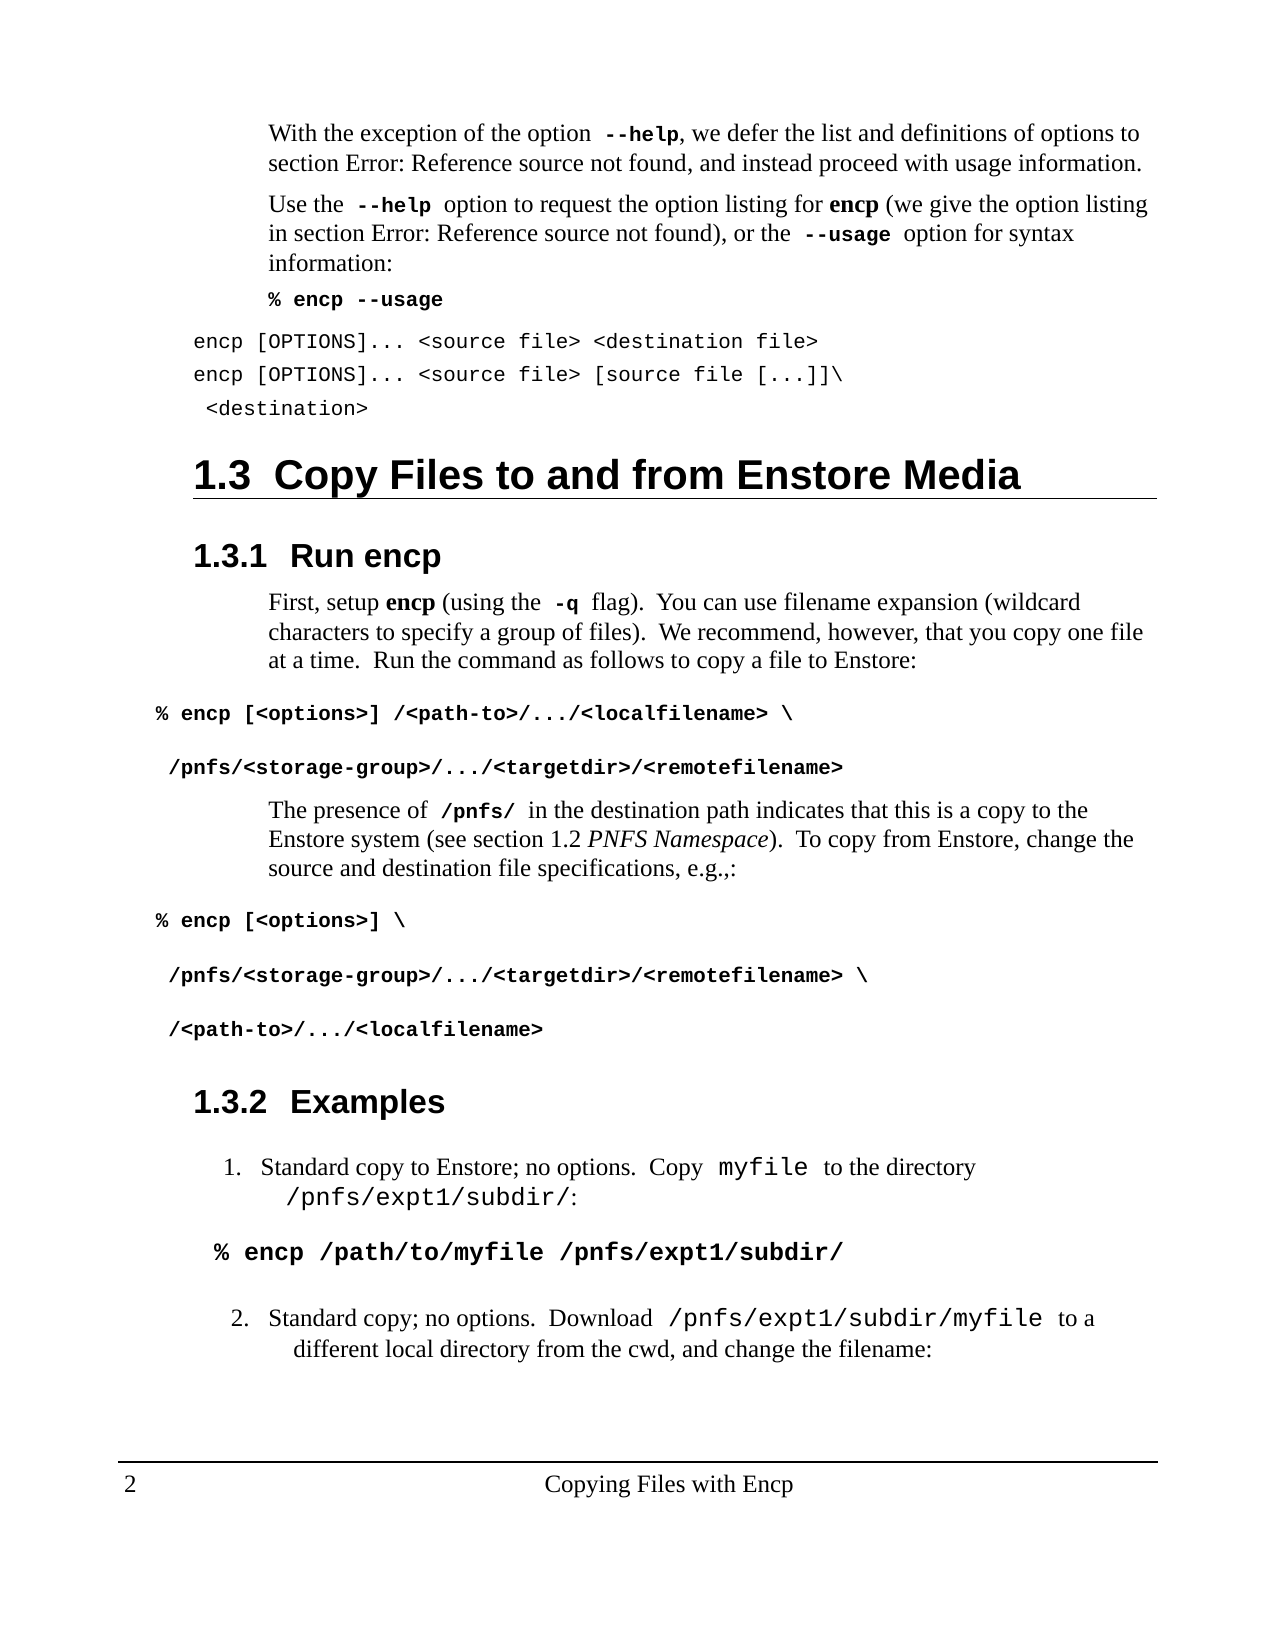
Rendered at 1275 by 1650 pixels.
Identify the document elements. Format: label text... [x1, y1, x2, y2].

text encp [OPTIONS]... <source file> [source file [...]]\ [193, 363, 1157, 388]
text /pnfs/<storage-group>/.../<targetdir>/<remotefilename> \ [156, 963, 1157, 988]
text % encp [<options>] /<path-to>/.../<localfilename> \ [156, 701, 1157, 726]
text % encp /path/to/myfile /pnfs/expt1/subdir/ [214, 1238, 1157, 1267]
text /pnfs/<storage-group>/.../<targetdir>/<remotefilename> [156, 755, 1157, 780]
list Standard copy; no options. Download /pnfs/expt1/subdir/myfile to a different local directory from the cwd, and change the filename: [231, 1303, 1157, 1363]
text % encp [<options>] \ [156, 909, 1157, 934]
text <destination> [193, 396, 1157, 421]
text The presence of /pnfs/ in the destination path indicates that this is a copy to the Enstore system (see section 1.2 PNFS Namespace). To copy from Enstore, change the source and destination file specifications, e.g.,: [268, 795, 1157, 882]
text With the exception of the option --help, we defer the list and definitions of options to section , and instead proceed with usage information. [268, 118, 1157, 176]
text % encp --usage [268, 289, 1157, 313]
list Standard copy to Enstore; no options. Copy myfile to the directory /pnfs/expt1/subdir/: [223, 1152, 1157, 1213]
text Use the --help option to request the option listing for encp (we give the option listing in section ), or the --usage option for syntax information: [268, 189, 1157, 277]
text encp [OPTIONS]... <source file> <destination file> [193, 330, 1157, 355]
subtitle Copy Files to and from Enstore Media [193, 451, 1157, 498]
subtitle Run encp [156, 536, 1157, 574]
text First, setup encp (using the -q flag). You can use filename expansion (wildcard characters to specify a group of files). We recommend, however, that you copy one file at a time, as traceback is much easier that way. Run the command as follows to copy a file to Enstore: [268, 587, 1157, 674]
subtitle Examples [156, 1082, 1157, 1120]
text /<path-to>/.../<localfilename> [156, 1017, 1157, 1042]
